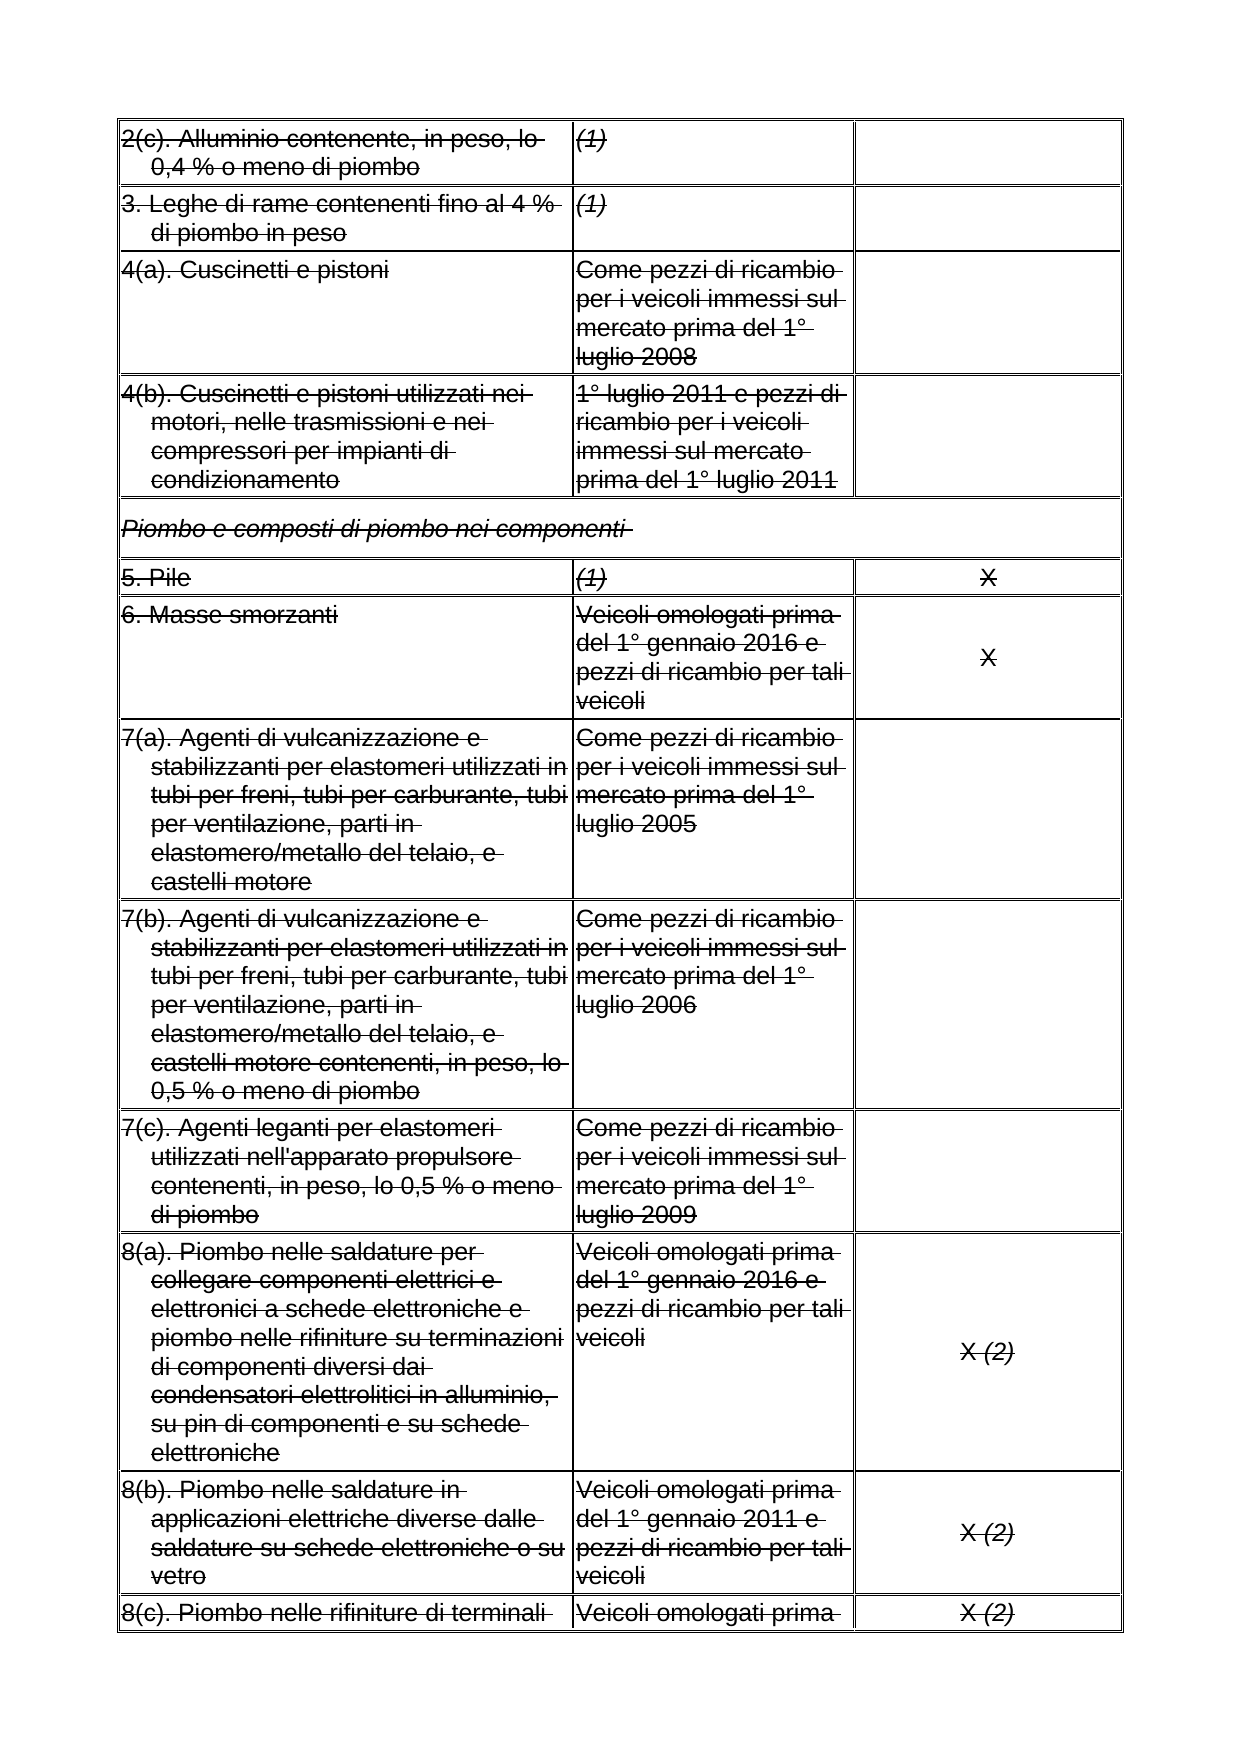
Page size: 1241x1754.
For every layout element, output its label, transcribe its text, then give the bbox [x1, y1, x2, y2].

table_cell [854, 898, 1123, 1108]
table_cell [856, 373, 1121, 496]
table_cell [856, 1108, 1121, 1231]
table_cell Veicoli omologati prima del 1° gennaio 2016 e pezzi di ricambio per tali veicoli [574, 597, 853, 717]
table_cell [856, 718, 1123, 898]
table_cell 3. Leghe di rame contenenti fino al 4 % di piombo in peso [120, 184, 572, 250]
table_cell Come pezzi di ricambio per i veicoli immessi sul mercato prima del 1° luglio 2008 [574, 252, 853, 373]
table_cell (1) [574, 187, 853, 250]
table_cell Come pezzi di ricambio per i veicoli immessi sul mercato prima del 1° luglio 2006 [574, 901, 853, 1108]
table_cell Come pezzi di ricambio per i veicoli immessi sul mercato prima del 1° luglio 2009 [574, 1111, 853, 1231]
table_cell 5. Pile [120, 557, 572, 594]
table_cell 7(b). Agenti di vulcanizzazione e stabilizzanti per elastomeri utilizzati in tubi per freni, tubi per carburante, tubi per ventilazione, parti in elastomero/metallo del telaio, e castelli motore contenenti, in peso, lo 0,5 % o meno di piombo [118, 898, 573, 1108]
table_cell X [856, 557, 1121, 594]
table_cell [856, 250, 1121, 373]
table_cell X (2) [854, 1593, 1121, 1630]
table_cell Veicoli omologati prima del 1° gennaio 2016 e pezzi di ricambio per tali veicoli [574, 1234, 853, 1469]
table_cell 4(a). Cuscinetti e pistoni [120, 250, 572, 373]
table_cell 8(c). Piombo nelle rifiniture di terminali [120, 1593, 573, 1630]
table_cell 7(c). Agenti leganti per elastomeri utilizzati nell'apparato propulsore contenenti, in peso, lo 0,5 % o meno di piombo [120, 1108, 572, 1231]
table_cell 2(c). Alluminio contenente, in peso, lo 0,4 % o meno di piombo [120, 121, 573, 184]
table_cell (1) [573, 121, 854, 184]
table_cell X (2) [856, 1231, 1121, 1469]
table_cell 8(a). Piombo nelle saldature per collegare componenti elettrici e elettronici a schede elettroniche e piombo nelle rifiniture su terminazioni di componenti diversi dai condensatori elettrolitici in alluminio, su pin di componenti e su schede elettroniche [120, 1231, 572, 1469]
table_cell X (2) [856, 1470, 1123, 1593]
table_cell Come pezzi di ricambio per i veicoli immessi sul mercato prima del 1° luglio 2005 [574, 720, 853, 898]
table_cell 1° luglio 2011 e pezzi di ricambio per i veicoli immessi sul mercato prima del 1° luglio 2011 [574, 376, 853, 496]
table_cell [856, 184, 1121, 250]
table_cell 4(b). Cuscinetti e pistoni utilizzati nei motori, nelle trasmissioni e nei compressori per impianti di condizionamento [120, 373, 572, 496]
table_cell 6. Masse smorzanti [120, 594, 572, 717]
table_cell Veicoli omologati prima del 1° gennaio 2011 e pezzi di ricambio per tali veicoli [574, 1472, 853, 1593]
table_cell 7(a). Agenti di vulcanizzazione e stabilizzanti per elastomeri utilizzati in tubi per freni, tubi per carburante, tubi per ventilazione, parti in elastomero/metallo del telaio, e castelli motore [118, 718, 572, 898]
table_cell (1) [574, 560, 853, 594]
table_cell X [856, 594, 1121, 717]
table_cell [854, 121, 1121, 184]
table_cell 8(b). Piombo nelle saldature in applicazioni elettriche diverse dalle saldature su schede elettroniche o su vetro [118, 1470, 572, 1593]
table_cell Piombo e composti di piombo nei componenti [118, 496, 1123, 557]
table_cell Veicoli omologati prima [573, 1596, 854, 1630]
